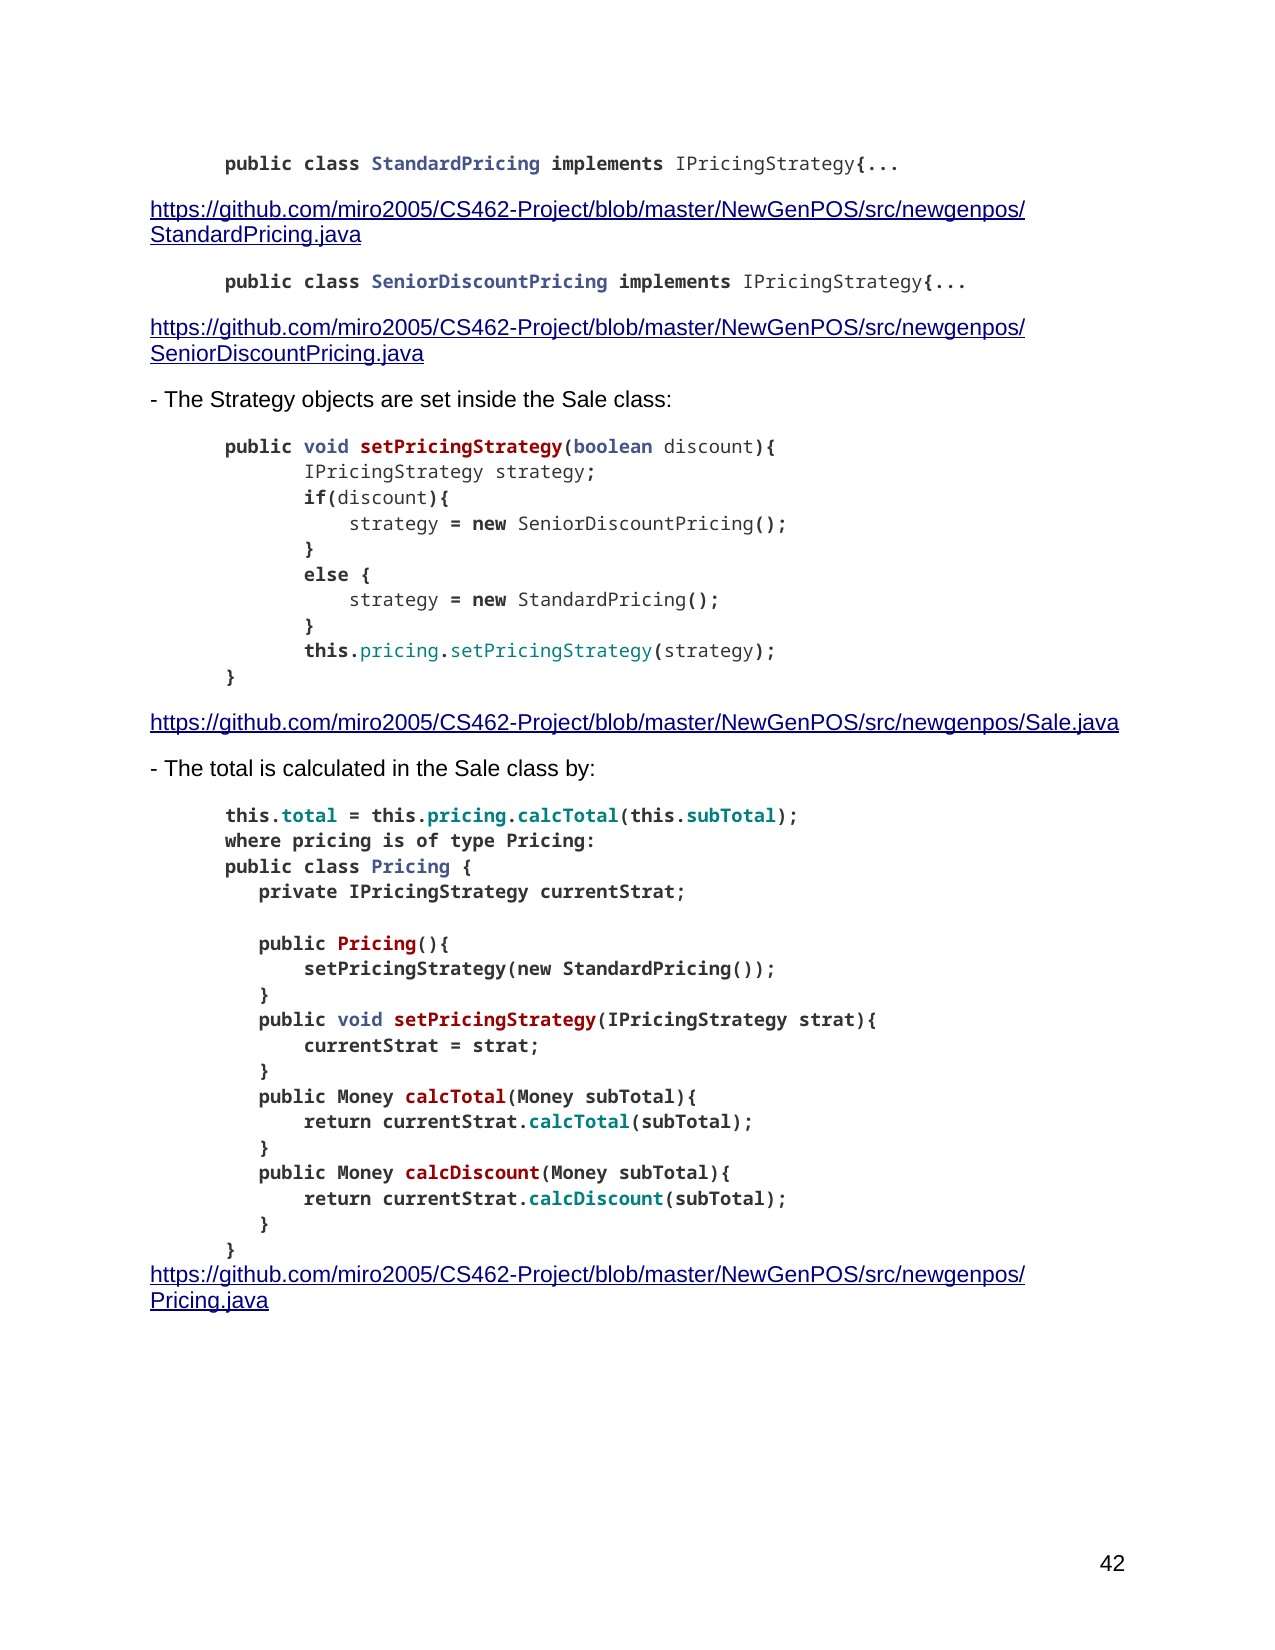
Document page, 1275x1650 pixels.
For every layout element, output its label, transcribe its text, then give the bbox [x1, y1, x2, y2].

text } [225, 1211, 1125, 1236]
text currentStrat = strat; [225, 1032, 1125, 1057]
text } [225, 1057, 1125, 1083]
text strategy = new StandardPricing(); [225, 586, 1125, 612]
text else { [225, 561, 1125, 586]
text } [225, 1134, 1125, 1159]
text public Pricing(){ [225, 930, 1125, 955]
text private IPricingStrategy currentStrat; [225, 879, 1125, 904]
text return currentStrat.calcDiscount(subTotal); [225, 1185, 1125, 1211]
text public void setPricingStrategy(IPricingStrategy strat){ [225, 1006, 1125, 1032]
text public class StandardPricing implements IPricingStrategy{... [225, 150, 1125, 176]
text } [225, 663, 1125, 688]
text https://github.com/miro2005/CS462-Project/blob/master/NewGenPOS/src/newgenpos/SeniorDiscountPricing.java [150, 315, 1125, 366]
text } [225, 612, 1125, 637]
text strategy = new SeniorDiscountPricing(); [225, 510, 1125, 535]
text public Money calcTotal(Money subTotal){ [225, 1083, 1125, 1108]
text setPricingStrategy(new StandardPricing()); [225, 955, 1125, 981]
text this.pricing.setPricingStrategy(strategy); [225, 637, 1125, 663]
text } [225, 535, 1125, 561]
text public class SeniorDiscountPricing implements IPricingStrategy{... [225, 268, 1125, 294]
text return currentStrat.calcTotal(subTotal); [225, 1108, 1125, 1134]
text public class Pricing { [225, 853, 1125, 879]
text } [225, 1236, 1125, 1262]
text https://github.com/miro2005/CS462-Project/blob/master/NewGenPOS/src/newgenpos/StandardPricing.java [150, 196, 1125, 248]
text this.total = this.pricing.calcTotal(this.subTotal); [225, 802, 1125, 828]
text https://github.com/miro2005/CS462-Project/blob/master/NewGenPOS/src/newgenpos/Pricing.java [150, 1262, 1125, 1313]
text public void setPricingStrategy(boolean discount){ [225, 433, 1125, 459]
text if(discount){ [225, 484, 1125, 510]
text https://github.com/miro2005/CS462-Project/blob/master/NewGenPOS/src/newgenpos/Sale.java [150, 709, 1125, 735]
text public Money calcDiscount(Money subTotal){ [225, 1159, 1125, 1185]
text - The total is calculated in the Sale class by: [150, 756, 1125, 781]
text } [225, 981, 1125, 1006]
text IPricingStrategy strategy; [225, 459, 1125, 484]
text - The Strategy objects are set inside the Sale class: [150, 387, 1125, 412]
text where pricing is of type Pricing: [225, 828, 1125, 853]
